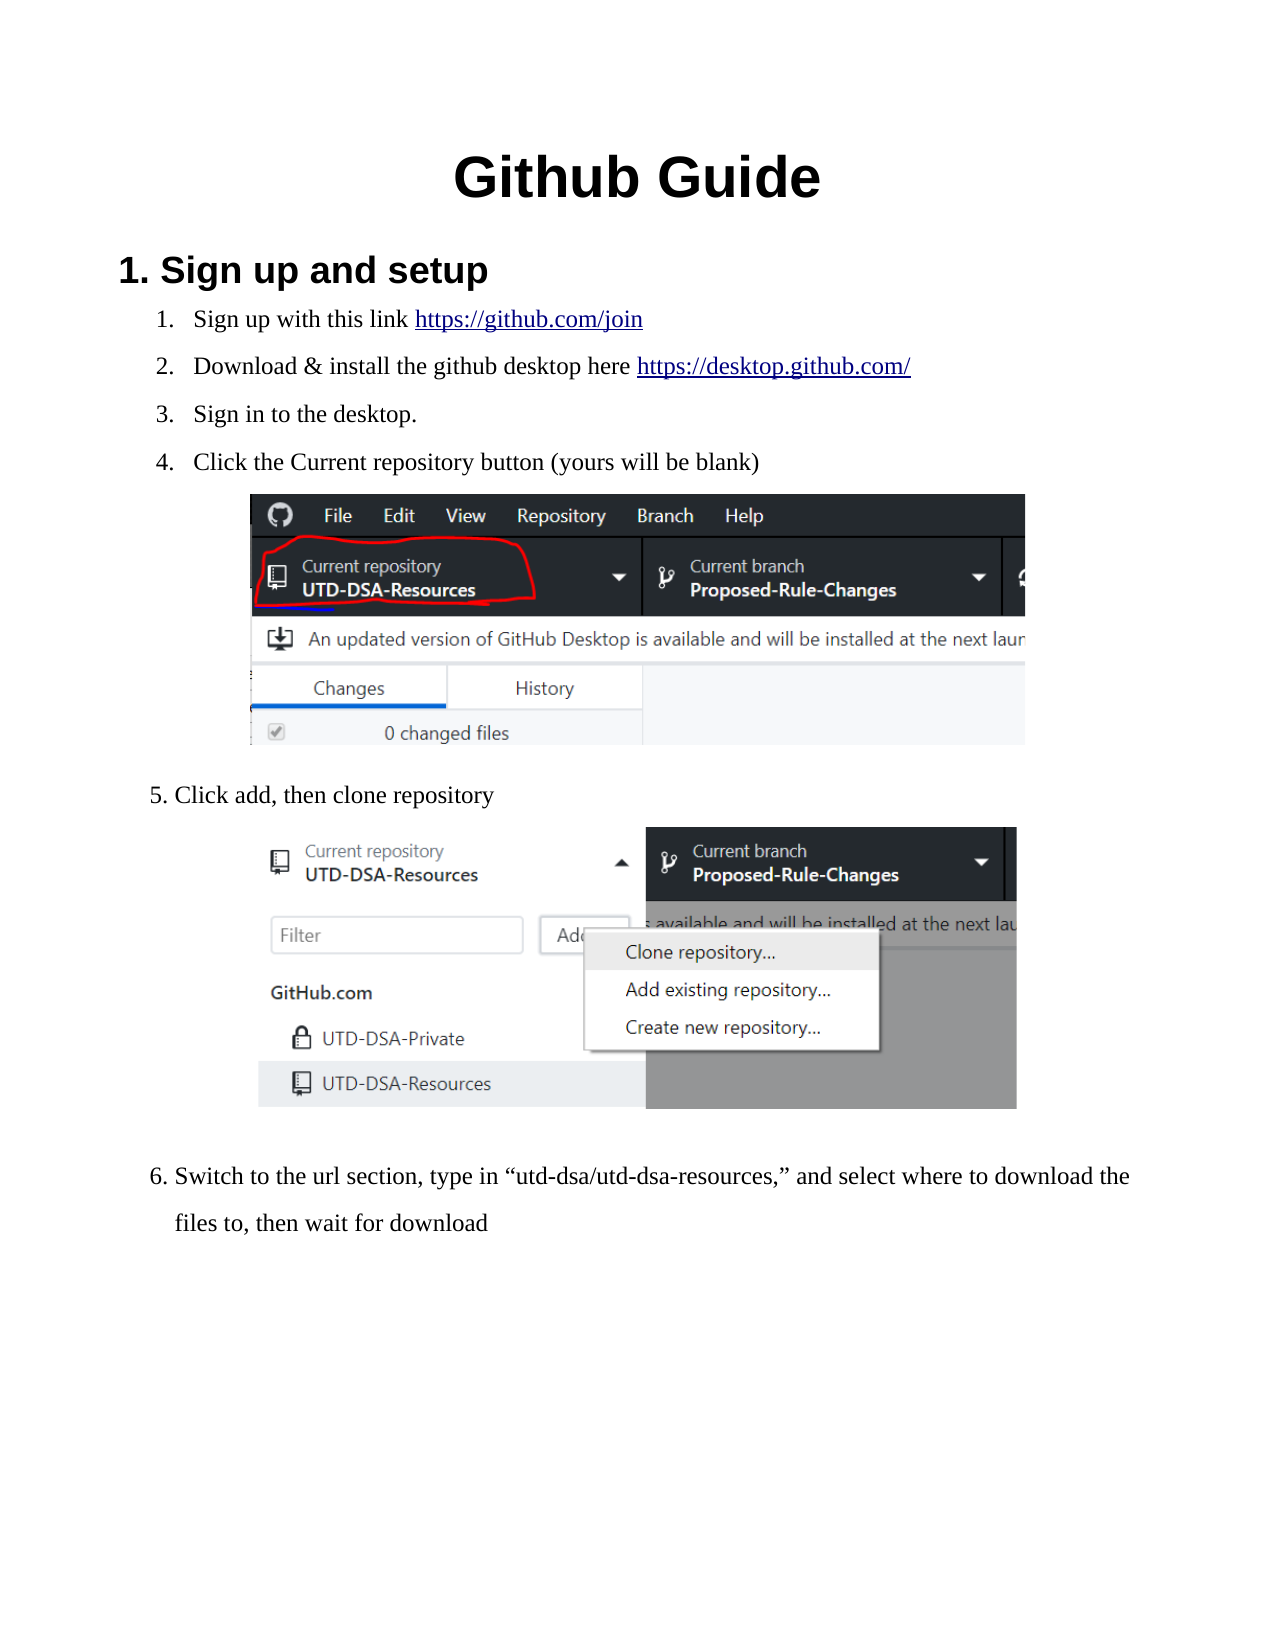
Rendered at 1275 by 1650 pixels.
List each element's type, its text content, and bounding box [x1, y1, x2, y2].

text 6. Switch to the url section, type in “utd-dsa/utd-dsa-resources,” and select where to download the [118, 1161, 1157, 1189]
title Github Guide [118, 143, 1157, 210]
subtitle 1. Sign up and setup [118, 248, 1157, 291]
text files to, then wait for download [118, 1208, 1157, 1237]
list Sign up with this link https://github.com/join [156, 304, 1157, 333]
list Sign in to the desktop. [156, 399, 1157, 428]
picture [250, 494, 1025, 745]
list Download & install the github desktop here https://desktop.github.com/ [156, 351, 1157, 380]
list Click the Current repository button (yours will be blank) [156, 447, 1157, 475]
text 5. Click add, then clone repository [118, 780, 1157, 809]
picture [258, 827, 1017, 1109]
